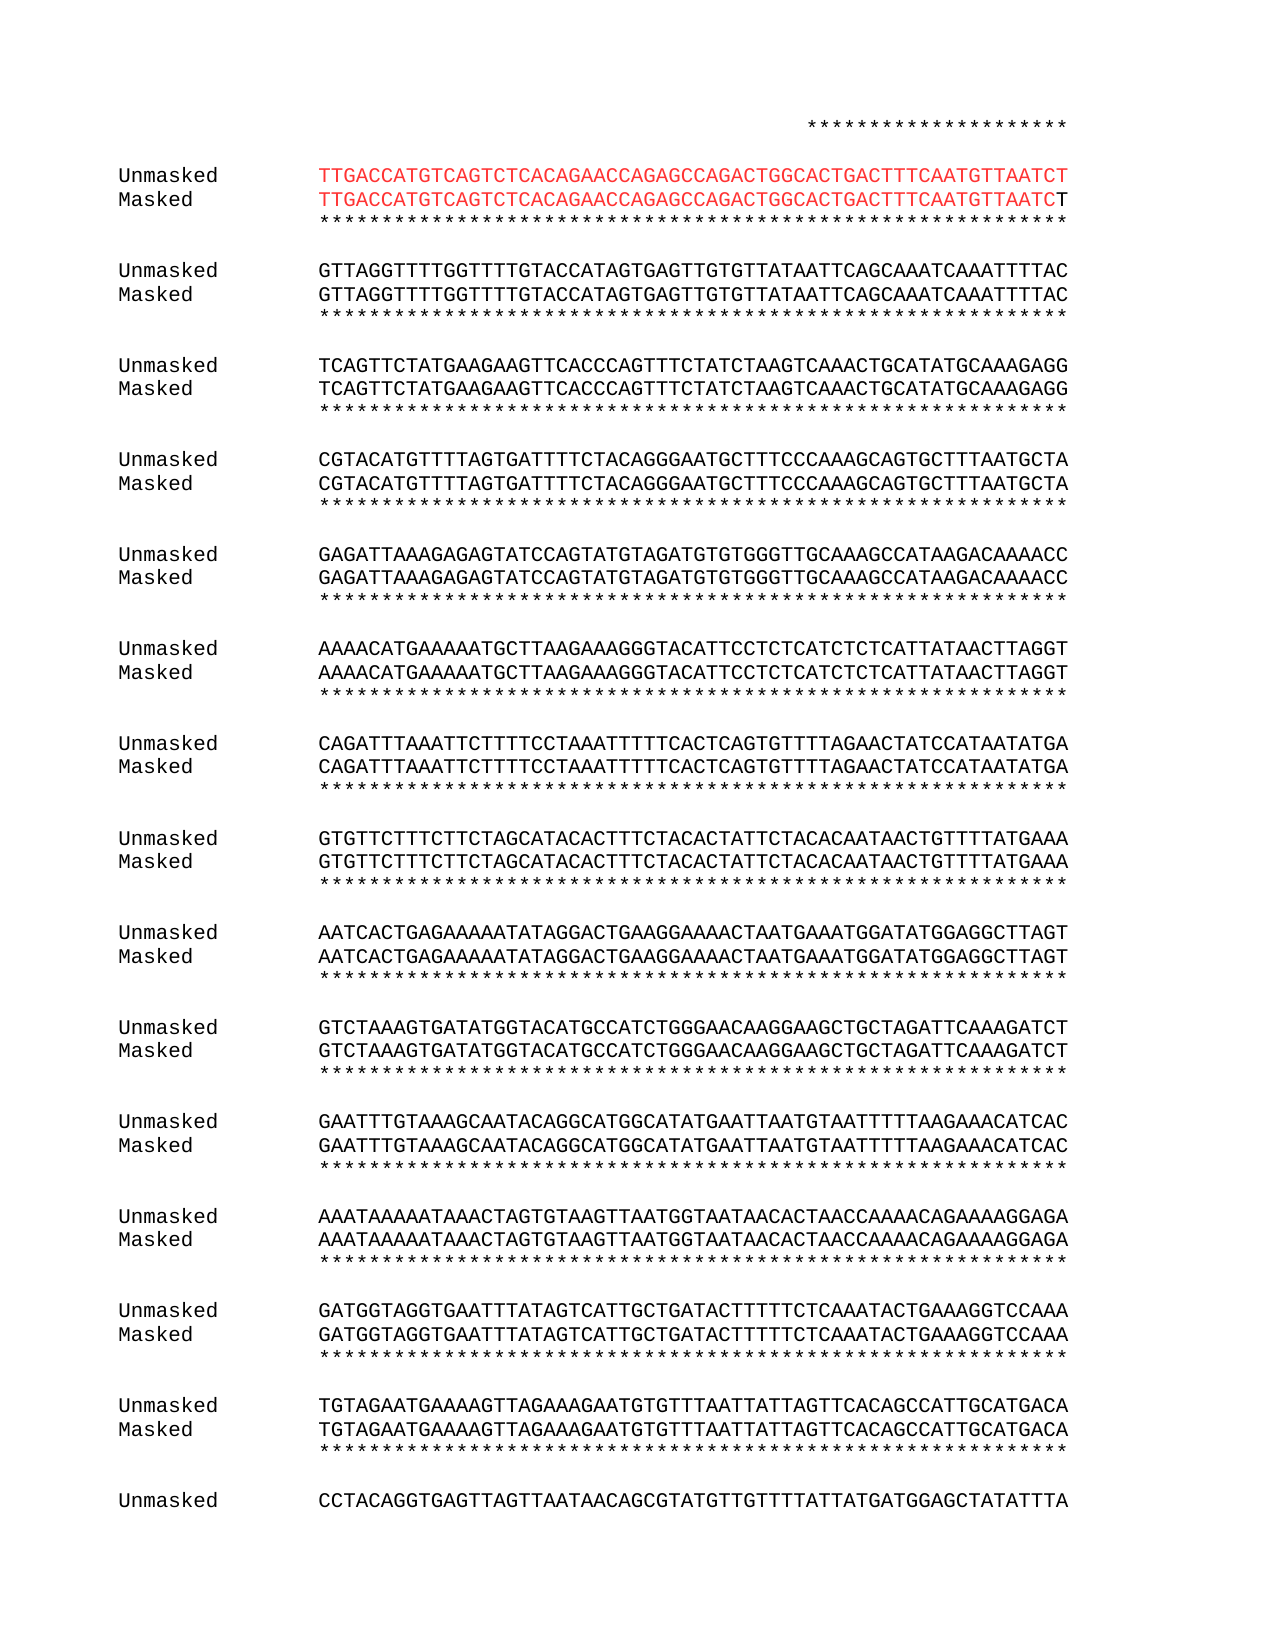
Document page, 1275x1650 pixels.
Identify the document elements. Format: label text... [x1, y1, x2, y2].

text Masked AATCACTGAGAAAAATATAGGACTGAAGGAAAACTAATGAAATGGATATGGAGGCTTAGT [118, 946, 1157, 969]
text ************************************************************ [118, 1158, 1157, 1182]
text ************************************************************ [118, 307, 1157, 331]
text ************************************************************ [118, 1253, 1157, 1277]
text Unmasked GTTAGGTTTTGGTTTTGTACCATAGTGAGTTGTGTTATAATTCAGCAAATCAAATTTTAC [118, 260, 1157, 284]
text Unmasked CGTACATGTTTTAGTGATTTTCTACAGGGAATGCTTTCCCAAAGCAGTGCTTTAATGCTA [118, 449, 1157, 473]
text Masked GTGTTCTTTCTTCTAGCATACACTTTCTACACTATTCTACACAATAACTGTTTTATGAAA [118, 851, 1157, 875]
text ************************************************************ [118, 969, 1157, 993]
text Unmasked AAAACATGAAAAATGCTTAAGAAAGGGTACATTCCTCTCATCTCTCATTATAACTTAGGT [118, 638, 1157, 662]
text Unmasked GAATTTGTAAAGCAATACAGGCATGGCATATGAATTAATGTAATTTTTAAGAAACATCAC [118, 1111, 1157, 1135]
text Unmasked TTGACCATGTCAGTCTCACAGAACCAGAGCCAGACTGGCACTGACTTTCAATGTTAATCT [118, 165, 1157, 189]
text Unmasked AAATAAAAATAAACTAGTGTAAGTTAATGGTAATAACACTAACCAAAACAGAAAAGGAGA [118, 1206, 1157, 1229]
text Masked GAATTTGTAAAGCAATACAGGCATGGCATATGAATTAATGTAATTTTTAAGAAACATCAC [118, 1135, 1157, 1158]
text Unmasked TCAGTTCTATGAAGAAGTTCACCCAGTTTCTATCTAAGTCAAACTGCATATGCAAAGAGG [118, 354, 1157, 378]
text ************************************************************ [118, 496, 1157, 520]
text Masked TGTAGAATGAAAAGTTAGAAAGAATGTGTTTAATTATTAGTTCACAGCCATTGCATGACA [118, 1419, 1157, 1442]
text ************************************************************ [118, 686, 1157, 709]
text ************************************************************ [118, 591, 1157, 615]
text Unmasked GAGATTAAAGAGAGTATCCAGTATGTAGATGTGTGGGTTGCAAAGCCATAAGACAAAACC [118, 544, 1157, 567]
text Masked TTGACCATGTCAGTCTCACAGAACCAGAGCCAGACTGGCACTGACTTTCAATGTTAATCT [118, 189, 1157, 213]
text ************************************************************ [118, 402, 1157, 426]
text Unmasked CAGATTTAAATTCTTTTCCTAAATTTTTCACTCAGTGTTTTAGAACTATCCATAATATGA [118, 733, 1157, 757]
text ************************************************************ [118, 1442, 1157, 1466]
text ************************************************************ [118, 780, 1157, 804]
text Masked TCAGTTCTATGAAGAAGTTCACCCAGTTTCTATCTAAGTCAAACTGCATATGCAAAGAGG [118, 378, 1157, 402]
text Masked CAGATTTAAATTCTTTTCCTAAATTTTTCACTCAGTGTTTTAGAACTATCCATAATATGA [118, 757, 1157, 780]
text Masked GAGATTAAAGAGAGTATCCAGTATGTAGATGTGTGGGTTGCAAAGCCATAAGACAAAACC [118, 567, 1157, 591]
text Masked CGTACATGTTTTAGTGATTTTCTACAGGGAATGCTTTCCCAAAGCAGTGCTTTAATGCTA [118, 473, 1157, 496]
text Masked AAAACATGAAAAATGCTTAAGAAAGGGTACATTCCTCTCATCTCTCATTATAACTTAGGT [118, 662, 1157, 686]
text ************************************************************ [118, 875, 1157, 898]
text ************************************************************ [118, 1064, 1157, 1088]
text Unmasked TGTAGAATGAAAAGTTAGAAAGAATGTGTTTAATTATTAGTTCACAGCCATTGCATGACA [118, 1395, 1157, 1419]
text Unmasked CCTACAGGTGAGTTAGTTAATAACAGCGTATGTTGTTTTATTATGATGGAGCTATATTTA [118, 1489, 1157, 1513]
text Masked AAATAAAAATAAACTAGTGTAAGTTAATGGTAATAACACTAACCAAAACAGAAAAGGAGA [118, 1229, 1157, 1253]
text Unmasked GTCTAAAGTGATATGGTACATGCCATCTGGGAACAAGGAAGCTGCTAGATTCAAAGATCT [118, 1017, 1157, 1040]
text Unmasked GTGTTCTTTCTTCTAGCATACACTTTCTACACTATTCTACACAATAACTGTTTTATGAAA [118, 827, 1157, 851]
text Masked GATGGTAGGTGAATTTATAGTCATTGCTGATACTTTTTCTCAAATACTGAAAGGTCCAAA [118, 1324, 1157, 1348]
text Masked GTTAGGTTTTGGTTTTGTACCATAGTGAGTTGTGTTATAATTCAGCAAATCAAATTTTAC [118, 284, 1157, 307]
text Unmasked GATGGTAGGTGAATTTATAGTCATTGCTGATACTTTTTCTCAAATACTGAAAGGTCCAAA [118, 1300, 1157, 1324]
text ********************* [118, 118, 1157, 142]
text ************************************************************ [118, 1348, 1157, 1371]
text Unmasked AATCACTGAGAAAAATATAGGACTGAAGGAAAACTAATGAAATGGATATGGAGGCTTAGT [118, 922, 1157, 946]
text ************************************************************ [118, 213, 1157, 236]
text Masked GTCTAAAGTGATATGGTACATGCCATCTGGGAACAAGGAAGCTGCTAGATTCAAAGATCT [118, 1040, 1157, 1064]
